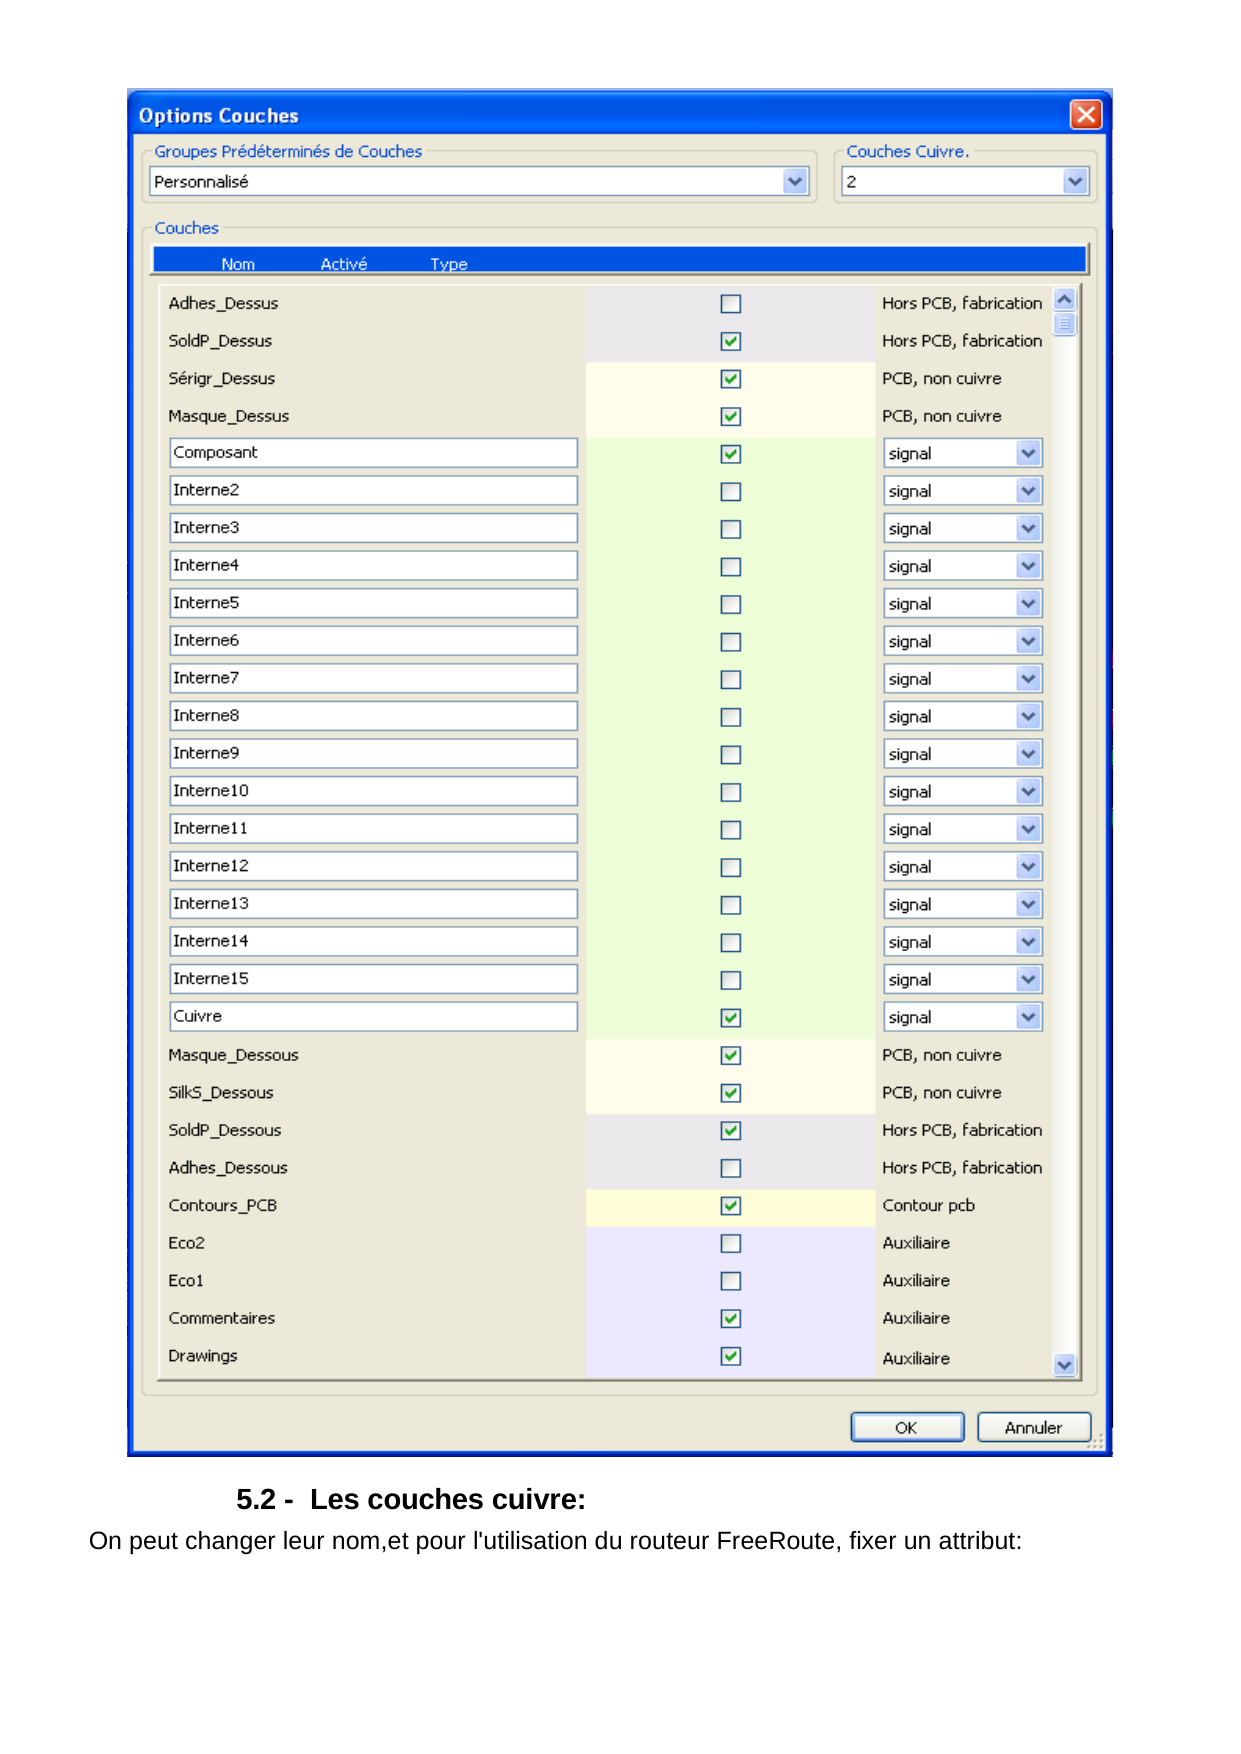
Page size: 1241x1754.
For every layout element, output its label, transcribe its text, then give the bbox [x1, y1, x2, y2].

subtitle Les couches cuivre: [162, 1483, 1152, 1515]
text On peut changer leur nom,et pour l'utilisation du routeur FreeRoute, fixer un attribut: [88, 1527, 1152, 1555]
picture [127, 88, 1114, 1457]
